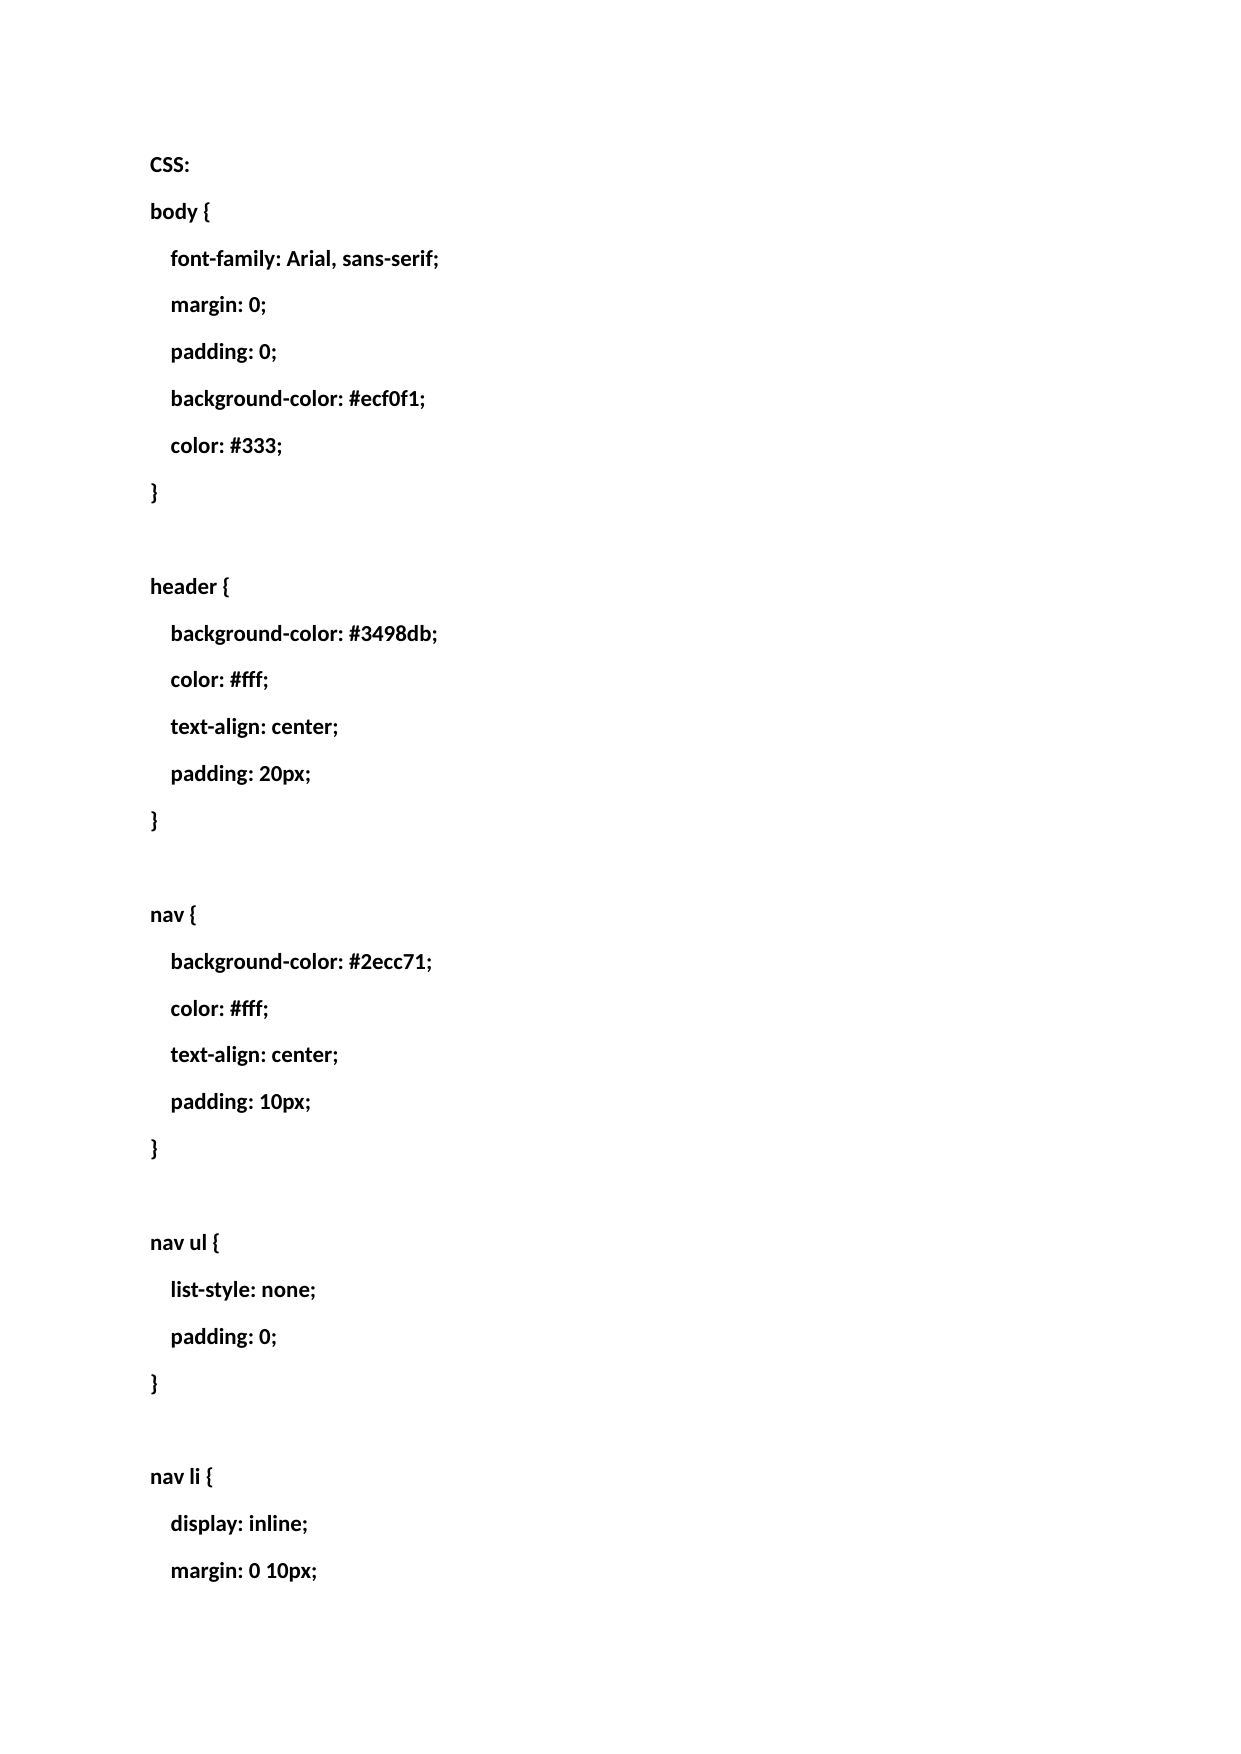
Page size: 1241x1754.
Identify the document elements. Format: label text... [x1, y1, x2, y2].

text padding: 20px; [150, 759, 1090, 787]
text background-color: #2ecc71; [150, 947, 1090, 975]
text nav ul { [150, 1228, 1090, 1256]
text text-align: center; [150, 1041, 1090, 1069]
text } [150, 478, 1090, 506]
text header { [150, 572, 1090, 600]
text } [150, 806, 1090, 834]
text background-color: #ecf0f1; [150, 384, 1090, 412]
text padding: 10px; [150, 1087, 1090, 1116]
text color: #333; [150, 431, 1090, 459]
text font-family: Arial, sans-serif; [150, 244, 1090, 272]
text display: inline; [150, 1509, 1090, 1537]
text body { [150, 197, 1090, 225]
text background-color: #3498db; [150, 619, 1090, 647]
text margin: 0 10px; [150, 1556, 1090, 1584]
text } [150, 1134, 1090, 1162]
text color: #fff; [150, 666, 1090, 694]
text list-style: none; [150, 1275, 1090, 1303]
text margin: 0; [150, 291, 1090, 319]
text text-align: center; [150, 712, 1090, 741]
text nav { [150, 900, 1090, 928]
text CSS: [150, 150, 1090, 178]
text } [150, 1369, 1090, 1397]
text padding: 0; [150, 337, 1090, 366]
text nav li { [150, 1462, 1090, 1491]
text padding: 0; [150, 1322, 1090, 1350]
text color: #fff; [150, 994, 1090, 1022]
